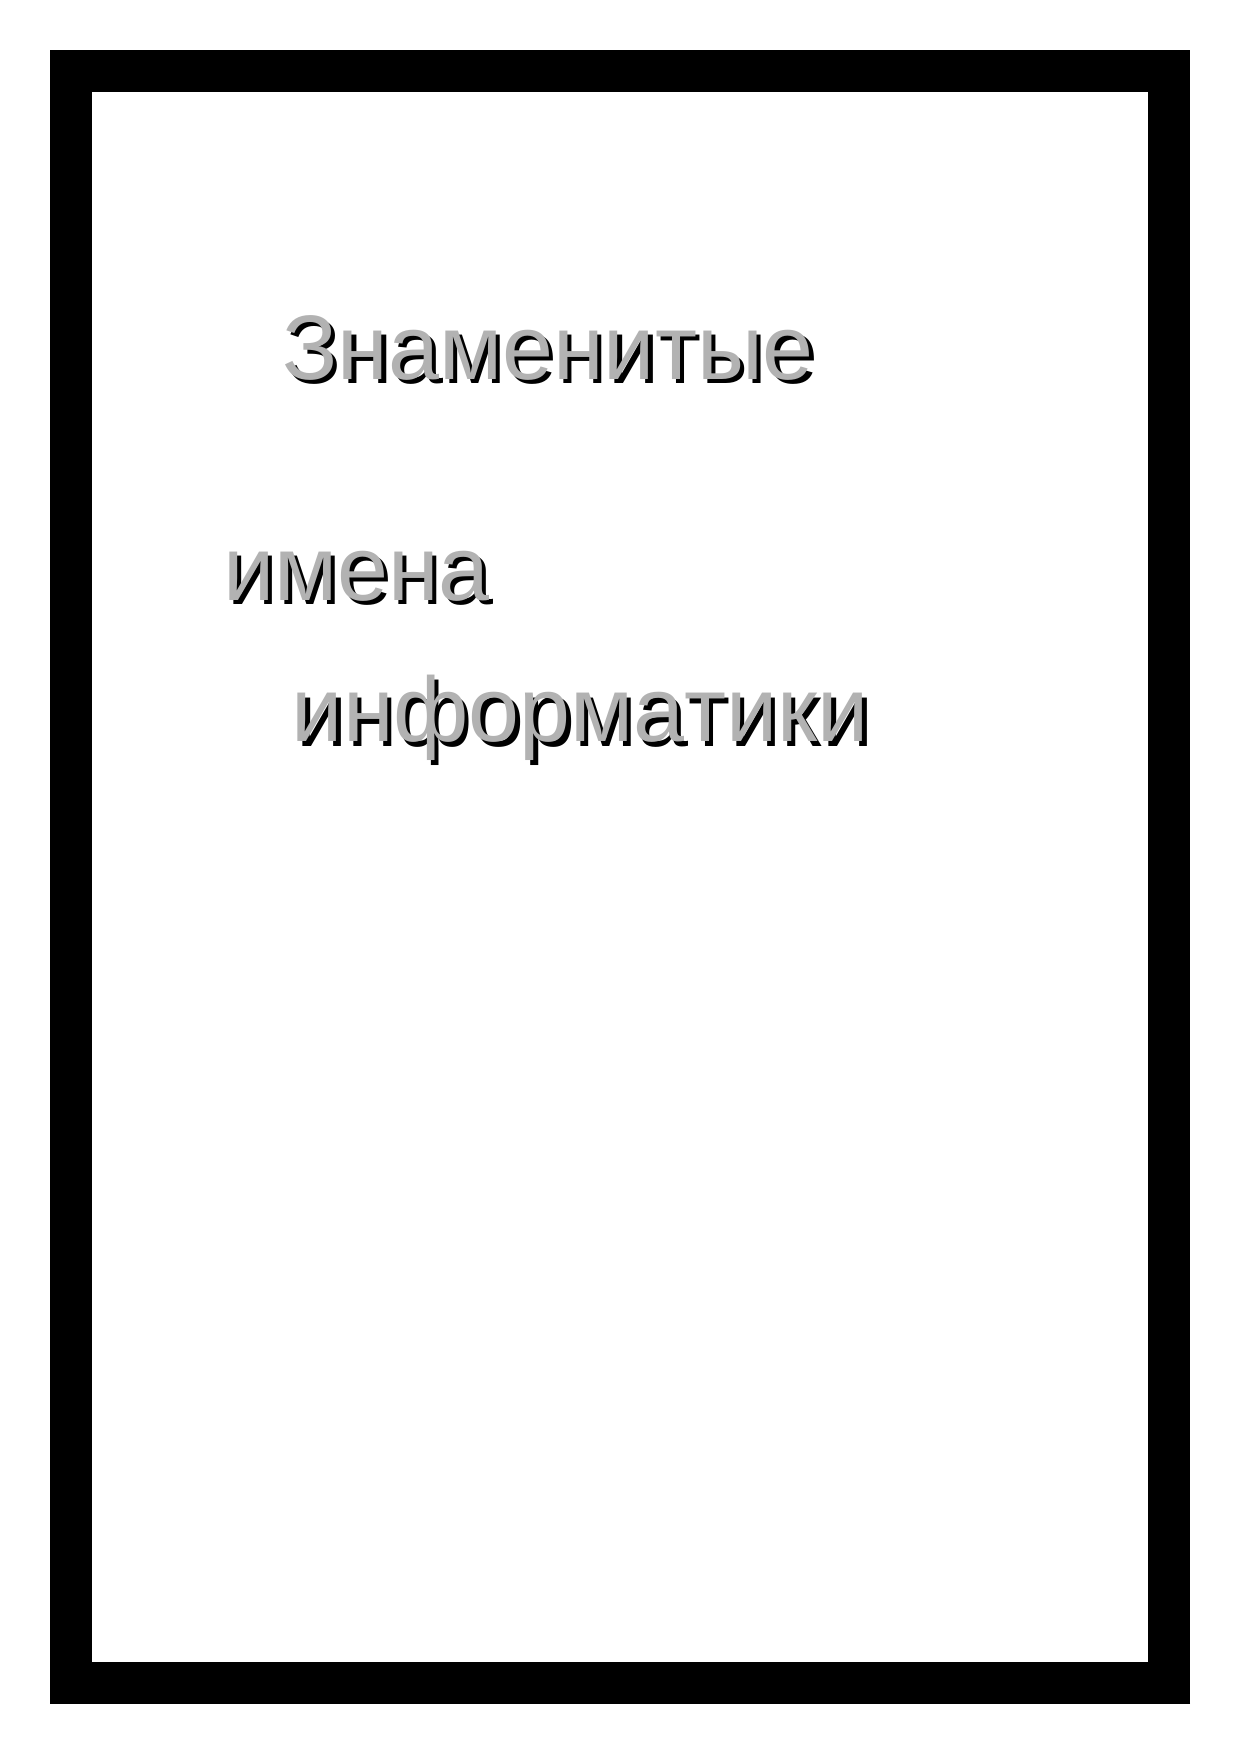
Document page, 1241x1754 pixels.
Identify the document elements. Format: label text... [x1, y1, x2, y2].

text информатики [146, 656, 1014, 761]
text Знаменитые [146, 293, 976, 399]
text имена [146, 514, 566, 607]
